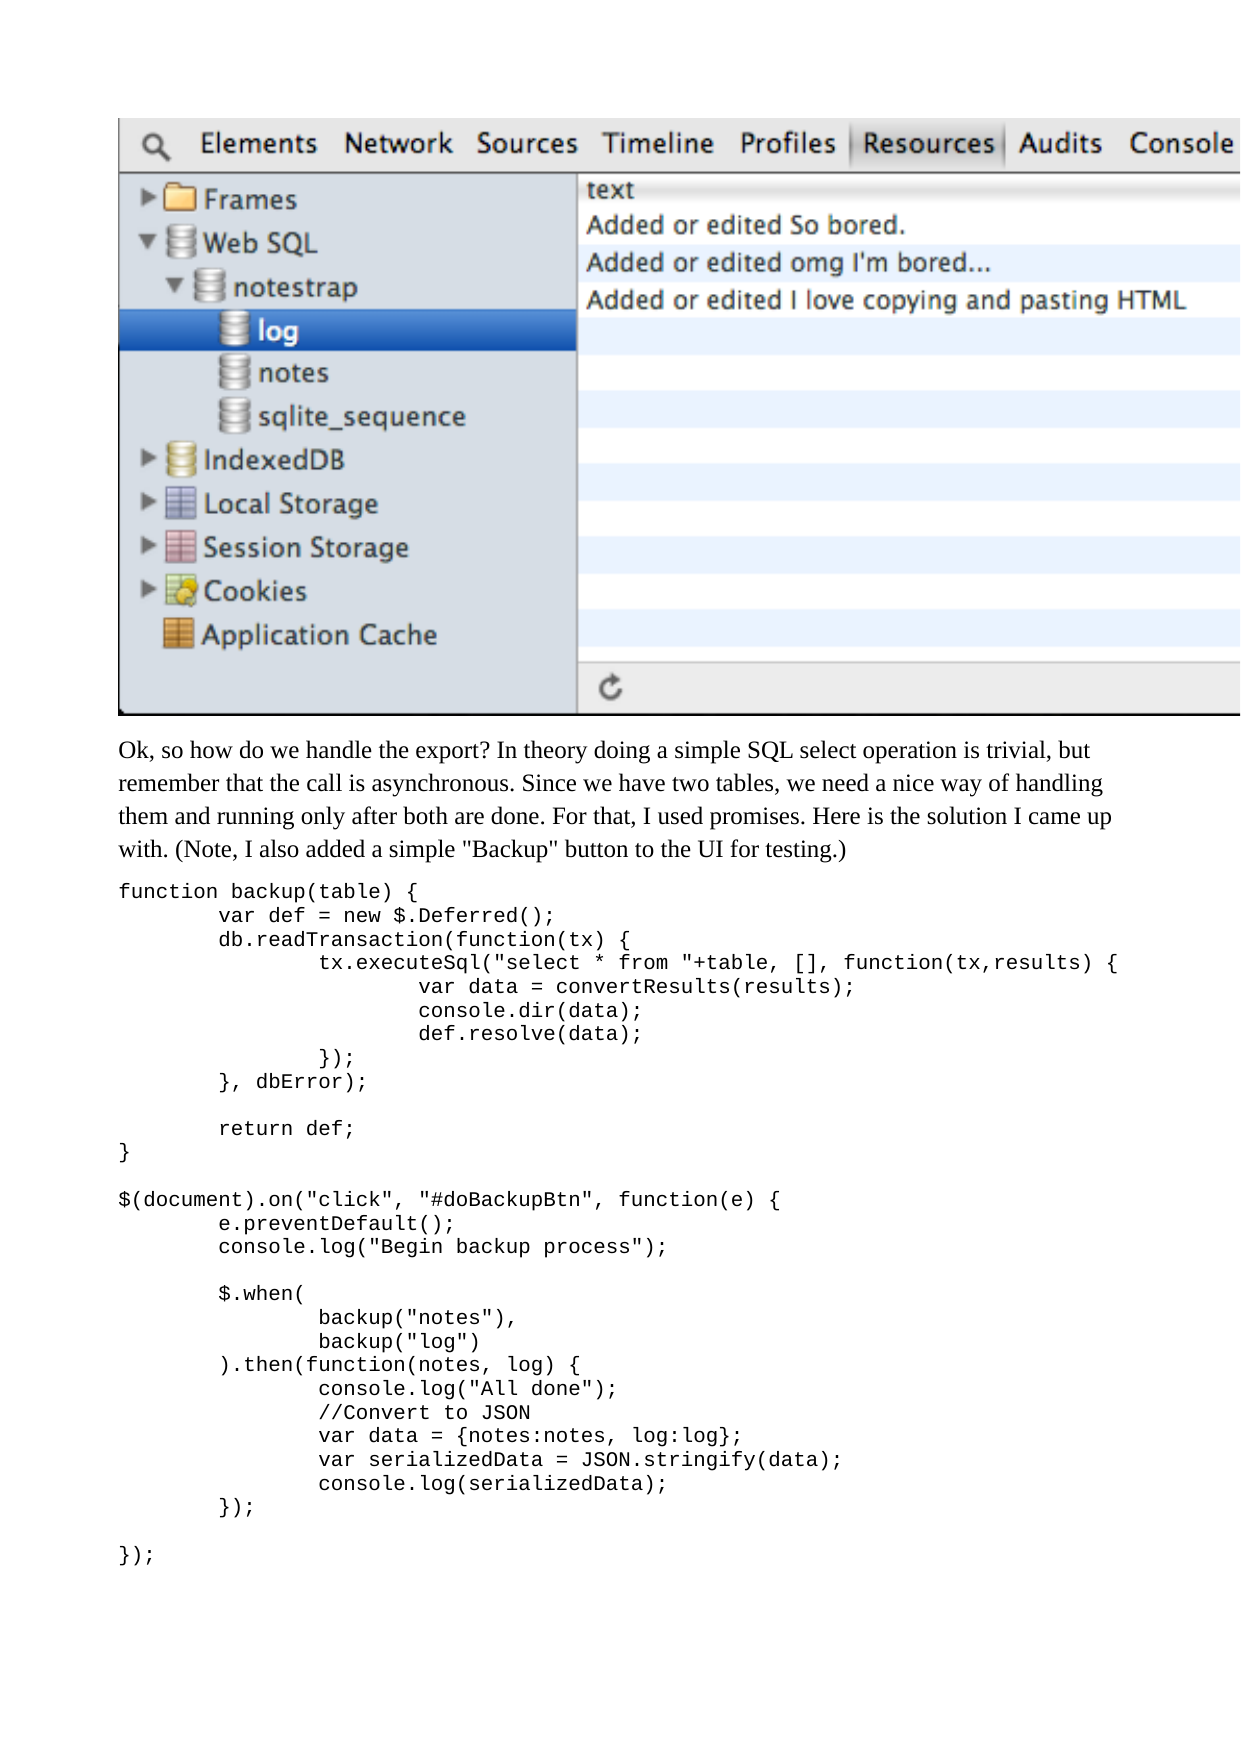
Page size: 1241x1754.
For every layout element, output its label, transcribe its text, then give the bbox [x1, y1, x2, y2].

text backup("log") [118, 1331, 1122, 1354]
text var def = new $.Deferred(); [118, 905, 1122, 929]
text ).then(function(notes, log) { [118, 1354, 1122, 1378]
text return def; [118, 1118, 1122, 1142]
text $(document).on("click", "#doBackupBtn", function(e) { [118, 1189, 1122, 1212]
text } [118, 1142, 1122, 1165]
text tx.executeSql("select * from "+table, [], function(tx,results) { [118, 952, 1122, 976]
text backup("notes"), [118, 1307, 1122, 1331]
text }, dbError); [118, 1071, 1122, 1094]
text var data = convertResults(results); [118, 976, 1122, 1000]
text console.log(serializedData); [118, 1473, 1122, 1496]
text console.log("All done"); [118, 1378, 1122, 1402]
text }); [118, 1496, 1122, 1520]
text $.when( [118, 1283, 1122, 1307]
text db.readTransaction(function(tx) { [118, 929, 1122, 952]
text e.preventDefault(); [118, 1212, 1122, 1236]
text }); [118, 1543, 1122, 1567]
text var data = {notes:notes, log:log}; [118, 1425, 1122, 1449]
text //Convert to JSON [118, 1402, 1122, 1425]
picture [118, 118, 1241, 716]
text console.dir(data); [118, 1000, 1122, 1023]
text console.log("Begin backup process"); [118, 1236, 1122, 1260]
text function backup(table) { [118, 881, 1122, 905]
text }); [118, 1047, 1122, 1071]
text Ok, so how do we handle the export? In theory doing a simple SQL select operation is trivial, but remember that the call is asynchronous. Since we have two tables, we need a nice way of handling them and running only after both are done. For that, I used promises. Here is the solution I came up with. (Note, I also added a simple "Backup" button to the UI for testing.) [118, 735, 1122, 863]
text var serializedData = JSON.stringify(data); [118, 1449, 1122, 1473]
text def.resolve(data); [118, 1023, 1122, 1047]
